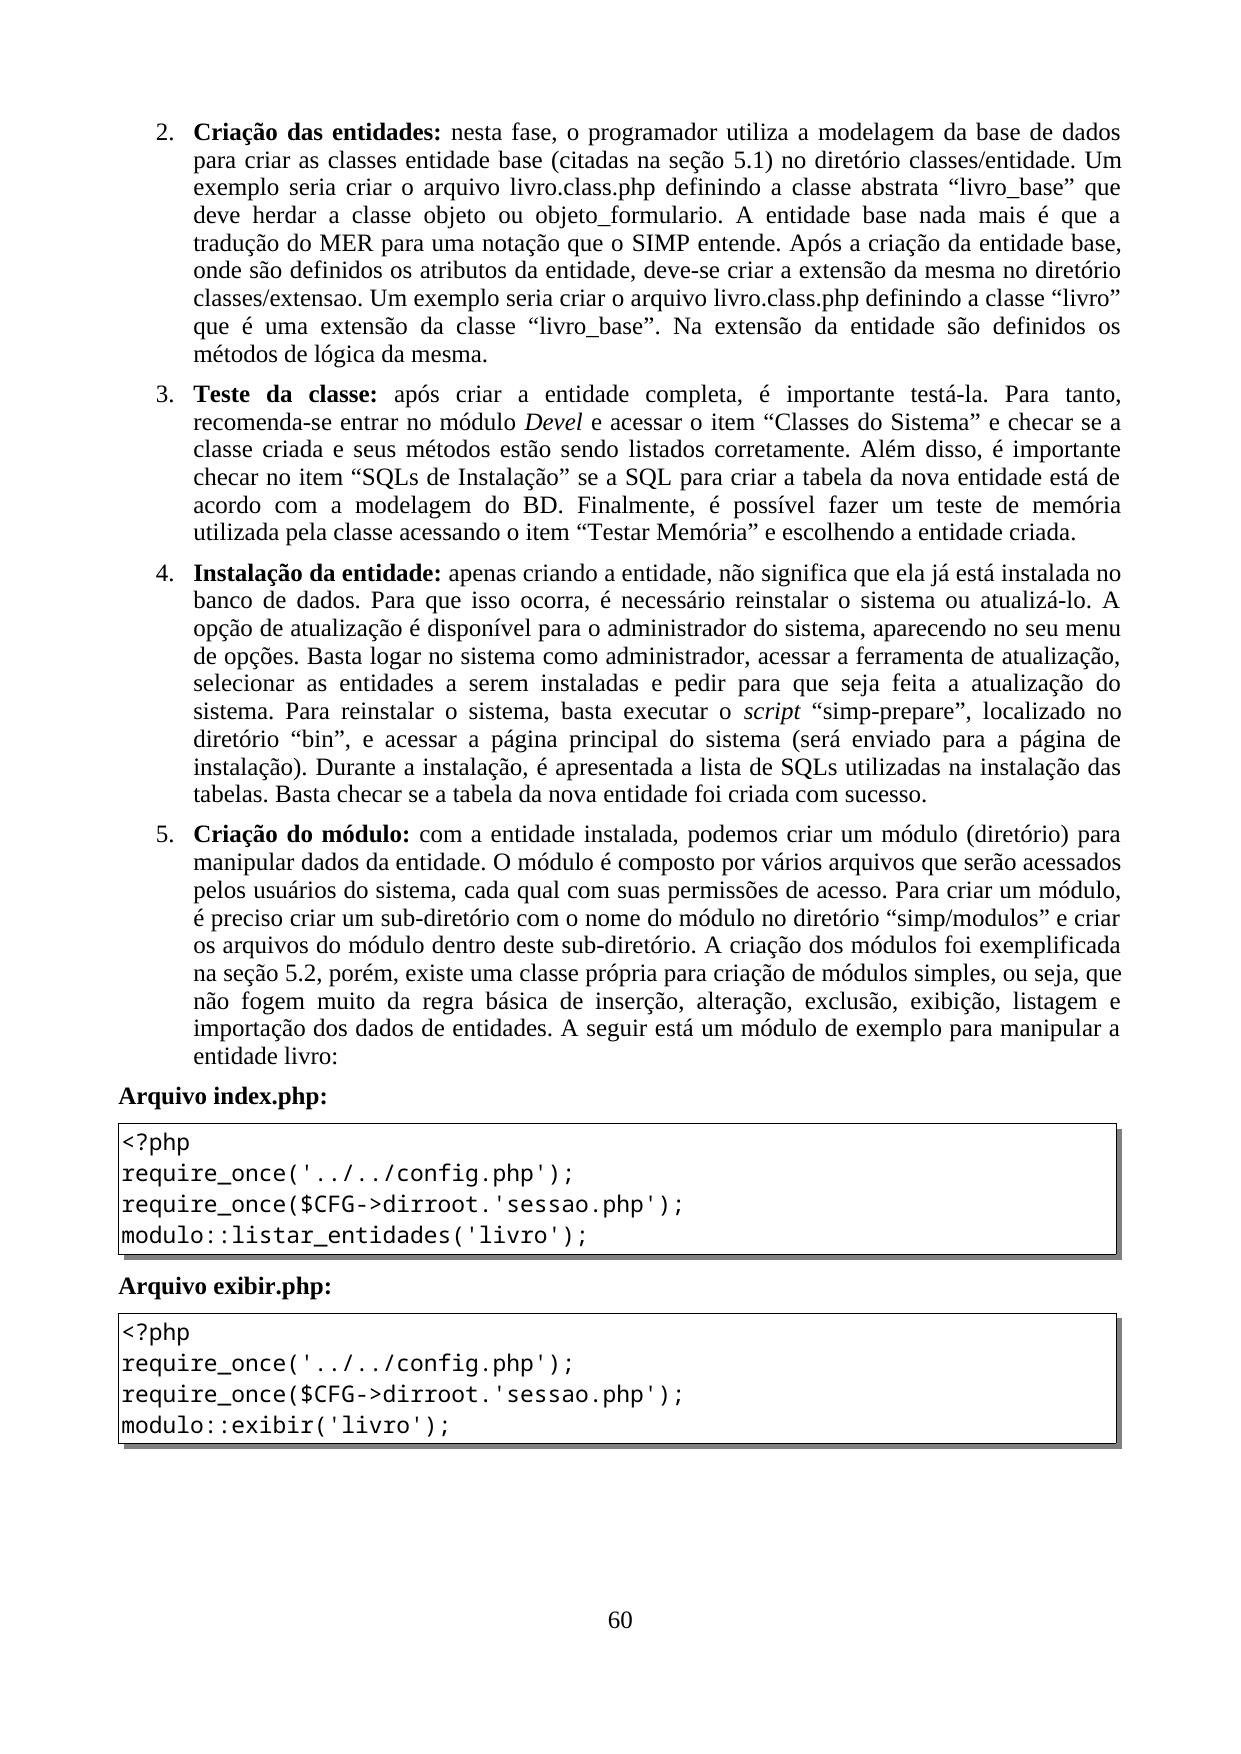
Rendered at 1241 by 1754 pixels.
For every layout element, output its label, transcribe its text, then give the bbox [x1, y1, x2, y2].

list Teste da classe: após criar a entidade completa, é importante testá-la. Para tanto, recomenda-se entrar no módulo Devel e acessar o item “Classes do Sistema” e checar se a classe criada e seus métodos estão sendo listados corretamente. Além disso, é importante checar no item “SQLs de Instalação” se a SQL para criar a tabela da nova entidade está de acordo com a modelagem do BD. Finalmente, é possível fazer um teste de memória utilizada pela classe acessando o item “Testar Memória” e escolhendo a entidade criada. [156, 380, 1122, 546]
text <?php require_once('../../config.php'); require_once($CFG->dirroot.'sessao.php'); modulo::exibir('livro'); [119, 1314, 1116, 1443]
list Criação do módulo: com a entidade instalada, podemos criar um módulo (diretório) para manipular dados da entidade. O módulo é composto por vários arquivos que serão acessados pelos usuários do sistema, cada qual com suas permissões de acesso. Para criar um módulo, é preciso criar um sub-diretório com o nome do módulo no diretório “simp/modulos” e criar os arquivos do módulo dentro deste sub-diretório. A criação dos módulos foi exemplificada na seção 5.2, porém, existe uma classe própria para criação de módulos simples, ou seja, que não fogem muito da regra básica de inserção, alteração, exclusão, exibição, listagem e importação dos dados de entidades. A seguir está um módulo de exemplo para manipular a entidade livro: [156, 821, 1122, 1070]
list Instalação da entidade: apenas criando a entidade, não significa que ela já está instalada no banco de dados. Para que isso ocorra, é necessário reinstalar o sistema ou atualizá-lo. A opção de atualização é disponível para o administrador do sistema, aparecendo no seu menu de opções. Basta logar no sistema como administrador, acessar a ferramenta de atualização, selecionar as entidades a serem instaladas e pedir para que seja feita a atualização do sistema. Para reinstalar o sistema, basta executar o script “simp-prepare”, localizado no diretório “bin”, e acessar a página principal do sistema (será enviado para a página de instalação). Durante a instalação, é apresentada a lista de SQLs utilizadas na instalação das tabelas. Basta checar se a tabela da nova entidade foi criada com sucesso. [156, 559, 1122, 808]
text Arquivo exibir.php: [118, 1272, 1122, 1300]
list Criação das entidades: nesta fase, o programador utiliza a modelagem da base de dados para criar as classes entidade base (citadas na seção 5.1) no diretório classes/entidade. Um exemplo seria criar o arquivo livro.class.php definindo a classe abstrata “livro_base” que deve herdar a classe objeto ou objeto_formulario. A entidade base nada mais é que a tradução do MER para uma notação que o SIMP entende. Após a criação da entidade base, onde são definidos os atributos da entidade, deve-se criar a extensão da mesma no diretório classes/extensao. Um exemplo seria criar o arquivo livro.class.php definindo a classe “livro” que é uma extensão da classe “livro_base”. Na extensão da entidade são definidos os métodos de lógica da mesma. [156, 118, 1122, 367]
text Arquivo index.php: [118, 1082, 1122, 1110]
text <?php require_once('../../config.php'); require_once($CFG->dirroot.'sessao.php'); modulo::listar_entidades('livro'); [119, 1124, 1116, 1254]
